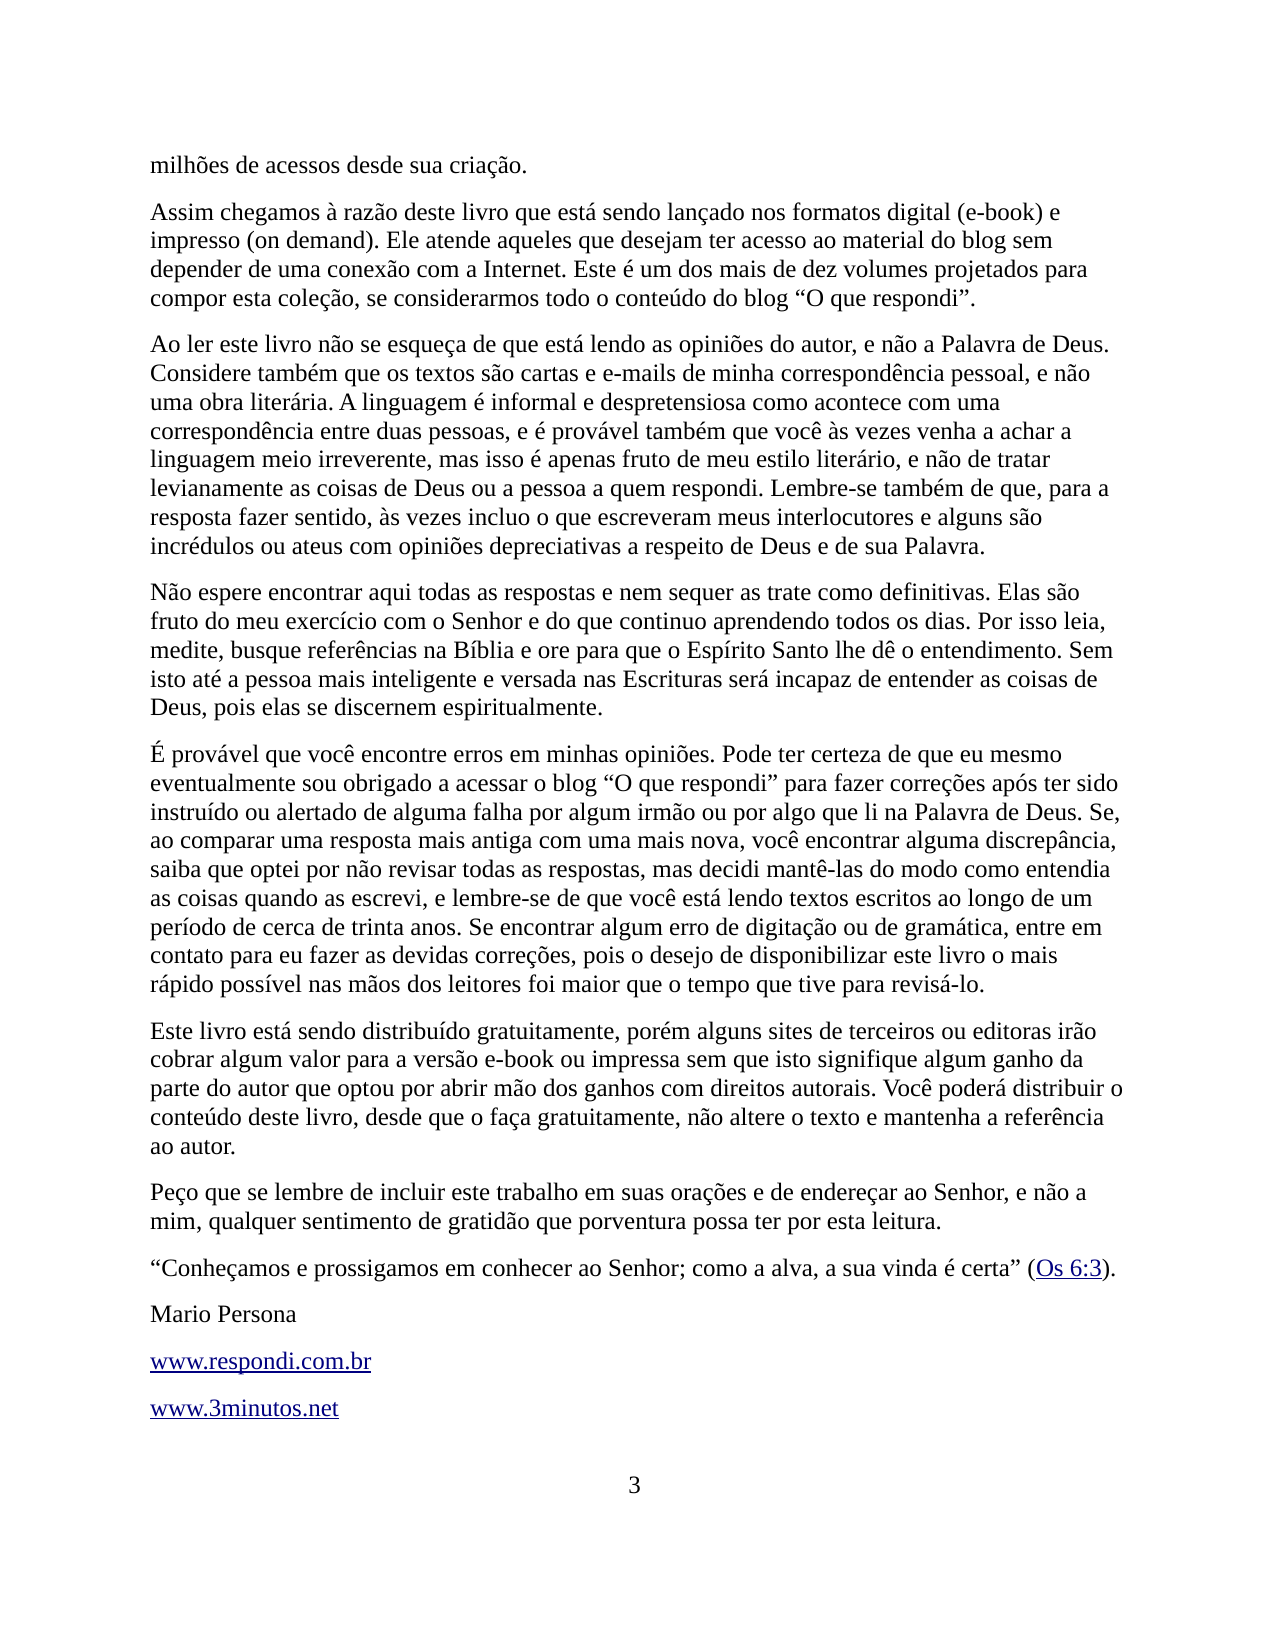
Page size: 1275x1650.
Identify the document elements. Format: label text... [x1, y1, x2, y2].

text Não espere encontrar aqui todas as respostas e nem sequer as trate como definitivas. Elas são fruto do meu exercício com o Senhor e do que continuo aprendendo todos os dias. Por isso leia, medite, busque referências na Bíblia e ore para que o Espírito Santo lhe dê o entendimento. Sem isto até a pessoa mais inteligente e versada nas Escrituras será incapaz de entender as coisas de Deus, pois elas se discernem espiritualmente. [150, 577, 1125, 721]
text www.respondi.com.br [150, 1346, 1125, 1375]
text www.3minutos.net [150, 1393, 1125, 1422]
text Mario Persona [150, 1299, 1125, 1328]
text “Conheçamos e prossigamos em conhecer ao Senhor; como a alva, a sua vinda é certa” (Os 6:3). [150, 1253, 1125, 1282]
text Ao ler este livro não se esqueça de que está lendo as opiniões do autor, e não a Palavra de Deus. Considere também que os textos são cartas e e-mails de minha correspondência pessoal, e não uma obra literária. A linguagem é informal e despretensiosa como acontece com uma correspondência entre duas pessoas, e é provável também que você às vezes venha a achar a linguagem meio irreverente, mas isso é apenas fruto de meu estilo literário, e não de tratar levianamente as coisas de Deus ou a pessoa a quem respondi. Lembre-se também de que, para a resposta fazer sentido, às vezes incluo o que escreveram meus interlocutores e alguns são incrédulos ou ateus com opiniões depreciativas a respeito de Deus e de sua Palavra. [150, 329, 1125, 559]
text Assim chegamos à razão deste livro que está sendo lançado nos formatos digital (e-book) e impresso (on demand). Ele atende aqueles que desejam ter acesso ao material do blog sem depender de uma conexão com a Internet. Este é um dos mais de dez volumes projetados para compor esta coleção, se considerarmos todo o conteúdo do blog “O que respondi”. [150, 197, 1125, 312]
text milhões de acessos desde sua criação. [150, 150, 1125, 179]
text É provável que você encontre erros em minhas opiniões. Pode ter certeza de que eu mesmo eventualmente sou obrigado a acessar o blog “O que respondi” para fazer correções após ter sido instruído ou alertado de alguma falha por algum irmão ou por algo que li na Palavra de Deus. Se, ao comparar uma resposta mais antiga com uma mais nova, você encontrar alguma discrepância, saiba que optei por não revisar todas as respostas, mas decidi mantê-las do modo como entendia as coisas quando as escrevi, e lembre-se de que você está lendo textos escritos ao longo de um período de cerca de trinta anos. Se encontrar algum erro de digitação ou de gramática, entre em contato para eu fazer as devidas correções, pois o desejo de disponibilizar este livro o mais rápido possível nas mãos dos leitores foi maior que o tempo que tive para revisá-lo. [150, 739, 1125, 998]
text Peço que se lembre de incluir este trabalho em suas orações e de endereçar ao Senhor, e não a mim, qualquer sentimento de gratidão que porventura possa ter por esta leitura. [150, 1177, 1125, 1235]
text Este livro está sendo distribuído gratuitamente, porém alguns sites de terceiros ou editoras irão cobrar algum valor para a versão e-book ou impressa sem que isto signifique algum ganho da parte do autor que optou por abrir mão dos ganhos com direitos autorais. Você poderá distribuir o conteúdo deste livro, desde que o faça gratuitamente, não altere o texto e mantenha a referência ao autor. [150, 1016, 1125, 1159]
